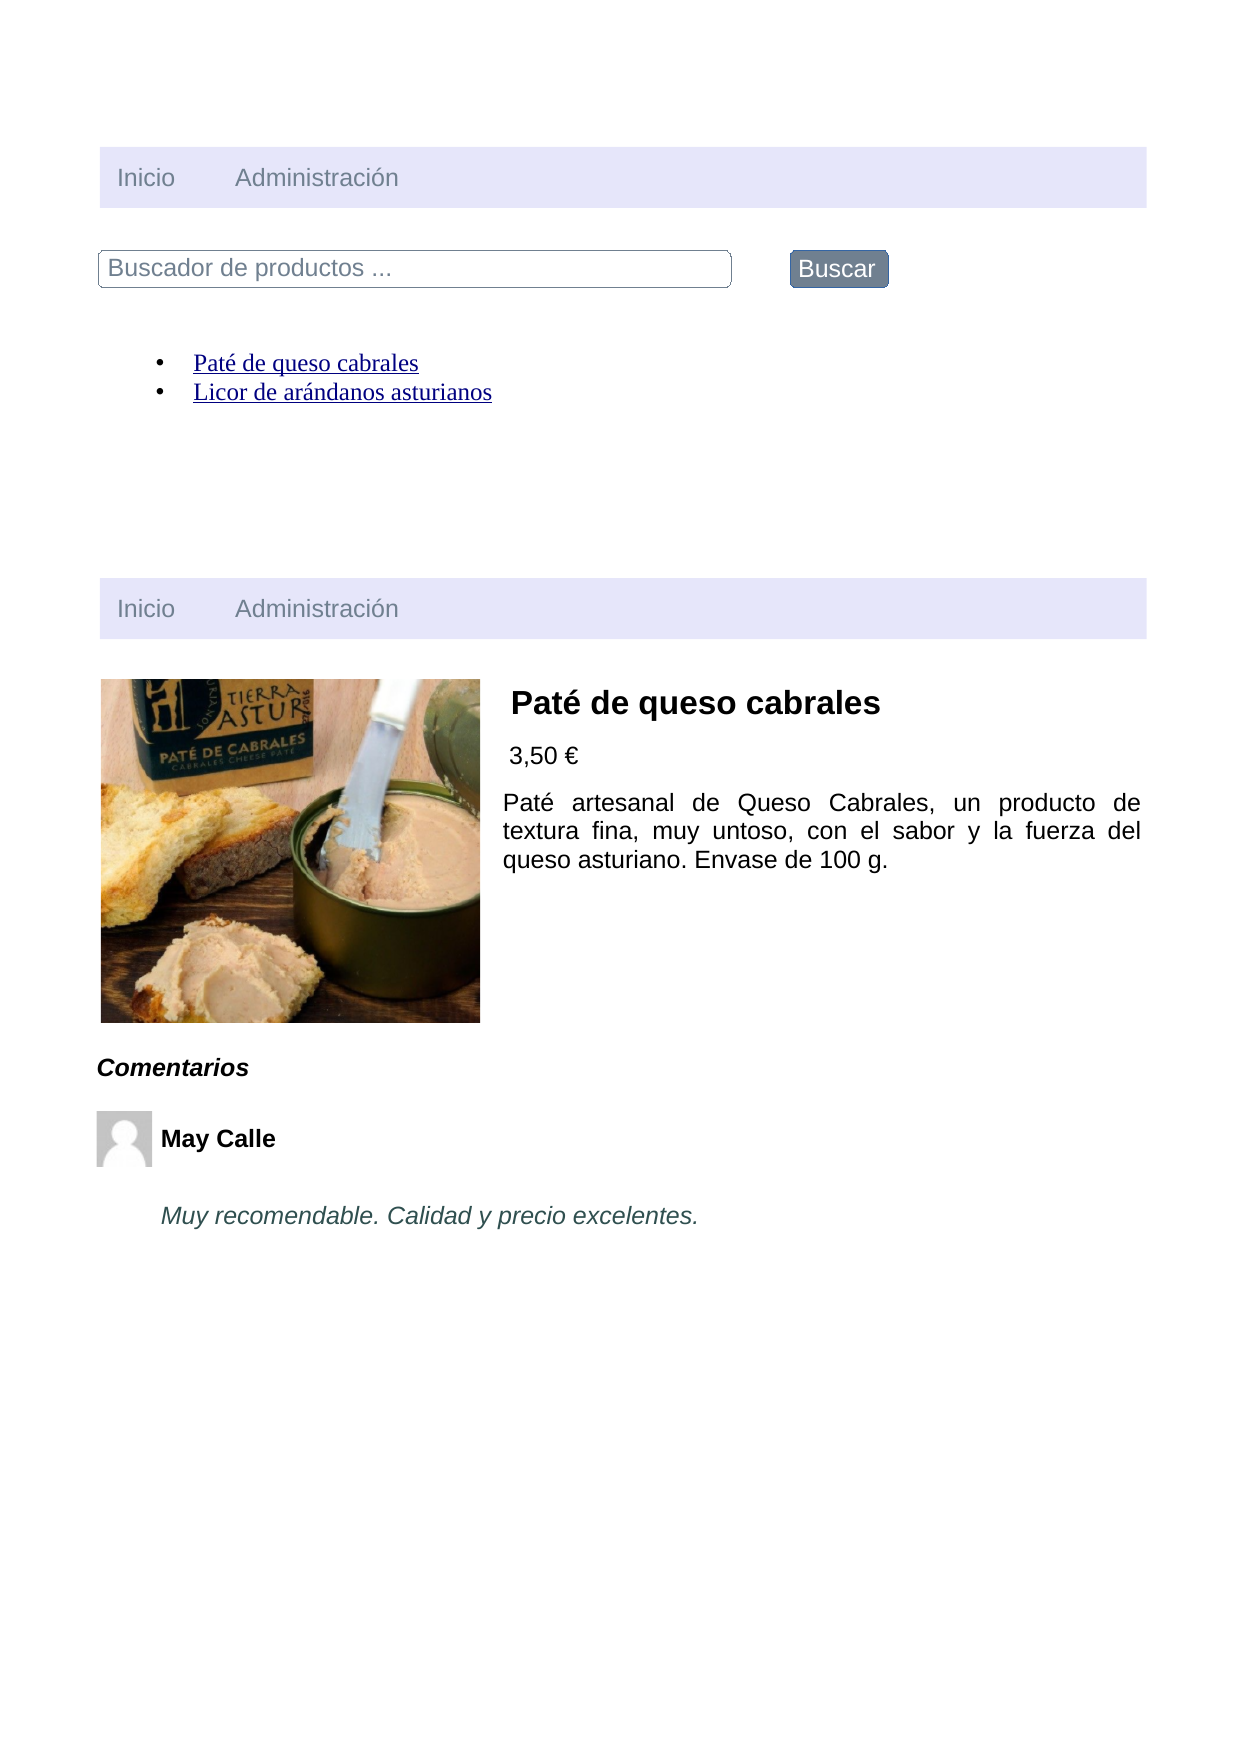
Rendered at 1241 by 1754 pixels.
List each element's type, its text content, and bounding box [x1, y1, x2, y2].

list Paté de queso cabrales [156, 348, 1122, 377]
picture [100, 679, 481, 1023]
picture [96, 1111, 153, 1167]
list Licor de arándanos asturianos [156, 377, 1122, 406]
